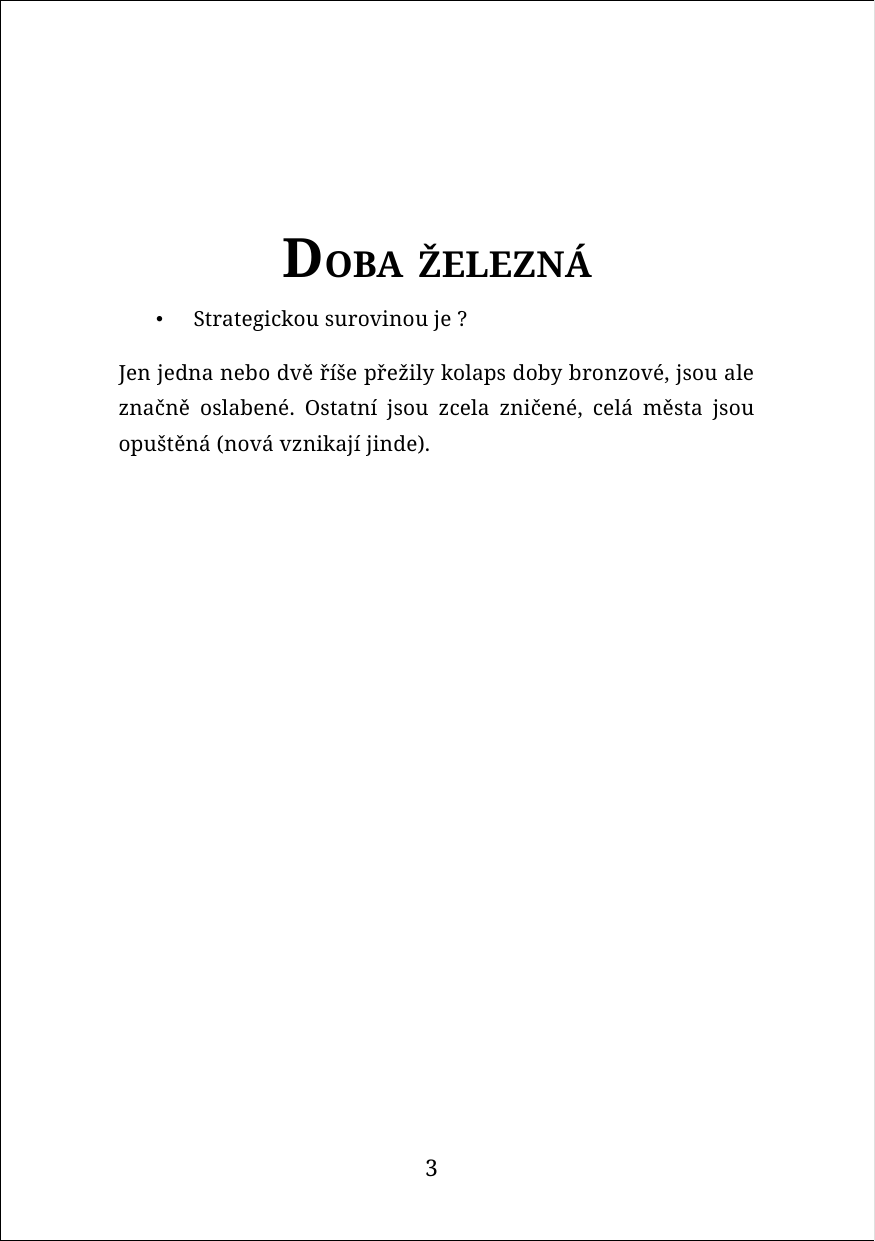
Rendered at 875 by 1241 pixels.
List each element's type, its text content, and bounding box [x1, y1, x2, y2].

text Jen jedna nebo dvě říše přežily kolaps doby bronzové, jsou ale značně oslabené. Ostatní jsou zcela zničené, celá města jsou opuštěná (nová vznikají jinde). [118, 358, 756, 457]
list Strategickou surovinou je ? [156, 304, 756, 333]
subtitle Doba železná [118, 219, 756, 293]
